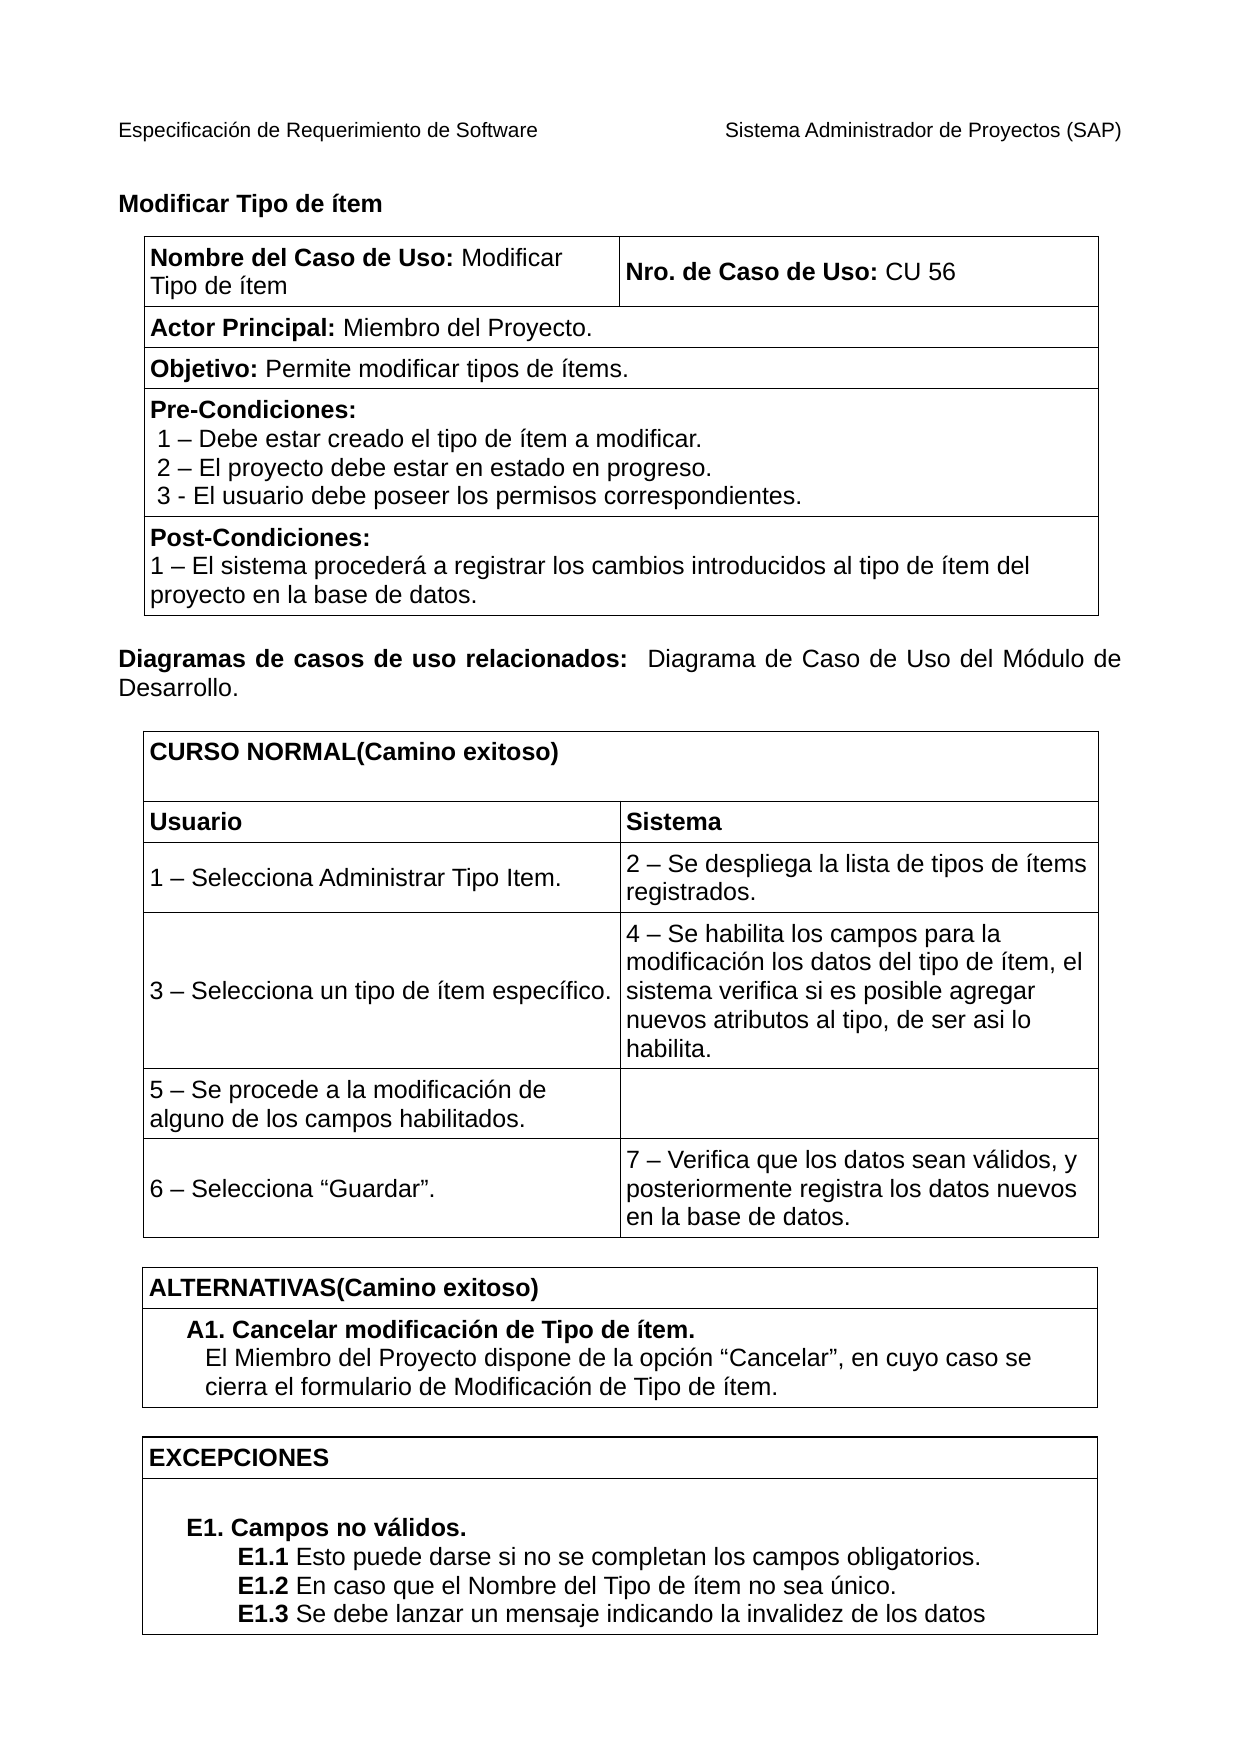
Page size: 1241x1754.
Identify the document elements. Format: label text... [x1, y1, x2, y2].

table_cell Pre-Condiciones: 1 – Debe estar creado el tipo de ítem a modificar. 2 – El proyecto debe estar en estado en progreso. 3 - El usuario debe poseer los permisos correspondientes. [145, 389, 1098, 516]
table_header ALTERNATIVAS(Camino exitoso) [143, 1268, 1097, 1308]
table_cell A1. Cancelar modificación de Tipo de ítem. El Miembro del Proyecto dispone de la opción “Cancelar”, en cuyo caso se cierra el formulario de Modificación de Tipo de ítem. [143, 1309, 1097, 1407]
table_cell 1 – Selecciona Administrar Tipo Item. [144, 843, 620, 912]
table_header Nro. de Caso de Uso: CU 56 [620, 237, 1098, 306]
table_cell 4 – Se habilita los campos para la modificación los datos del tipo de ítem, el sistema verifica si es posible agregar nuevos atributos al tipo, de ser asi lo habilita. [621, 913, 1098, 1068]
text Diagramas de casos de uso relacionados: Diagrama de Caso de Uso del Módulo de Desarrollo. [118, 644, 1122, 702]
table_cell 2 – Se despliega la lista de tipos de ítems registrados. [621, 843, 1098, 912]
table_cell Post-Condiciones: 1 – El sistema procederá a registrar los cambios introducidos al tipo de ítem del proyecto en la base de datos. [145, 517, 1098, 614]
text Modificar Tipo de ítem [118, 189, 1122, 218]
table_cell E1. Campos no válidos. E1.1 Esto puede darse si no se completan los campos obligatorios. E1.2 En caso que el Nombre del Tipo de ítem no sea único. E1.3 Se debe lanzar un mensaje indicando la invalidez de los datos [143, 1479, 1097, 1634]
table_header EXCEPCIONES [143, 1438, 1097, 1478]
table_cell 5 – Se procede a la modificación de alguno de los campos habilitados. [144, 1069, 620, 1138]
table_cell 6 – Selecciona “Guardar”. [144, 1139, 620, 1237]
table_header CURSO NORMAL(Camino exitoso) [144, 732, 1098, 801]
table_cell 7 – Verifica que los datos sean válidos, y posteriormente registra los datos nuevos en la base de datos. [621, 1139, 1098, 1237]
table_cell Objetivo: Permite modificar tipos de ítems. [145, 348, 1098, 388]
table_cell 3 – Selecciona un tipo de ítem específico. [144, 913, 620, 1068]
table_cell Sistema [621, 802, 1098, 842]
table_cell Usuario [144, 802, 620, 842]
table_cell [621, 1069, 1098, 1138]
table_cell Actor Principal: Miembro del Proyecto. [145, 307, 1098, 347]
table_header Nombre del Caso de Uso: Modificar Tipo de ítem [145, 237, 619, 306]
